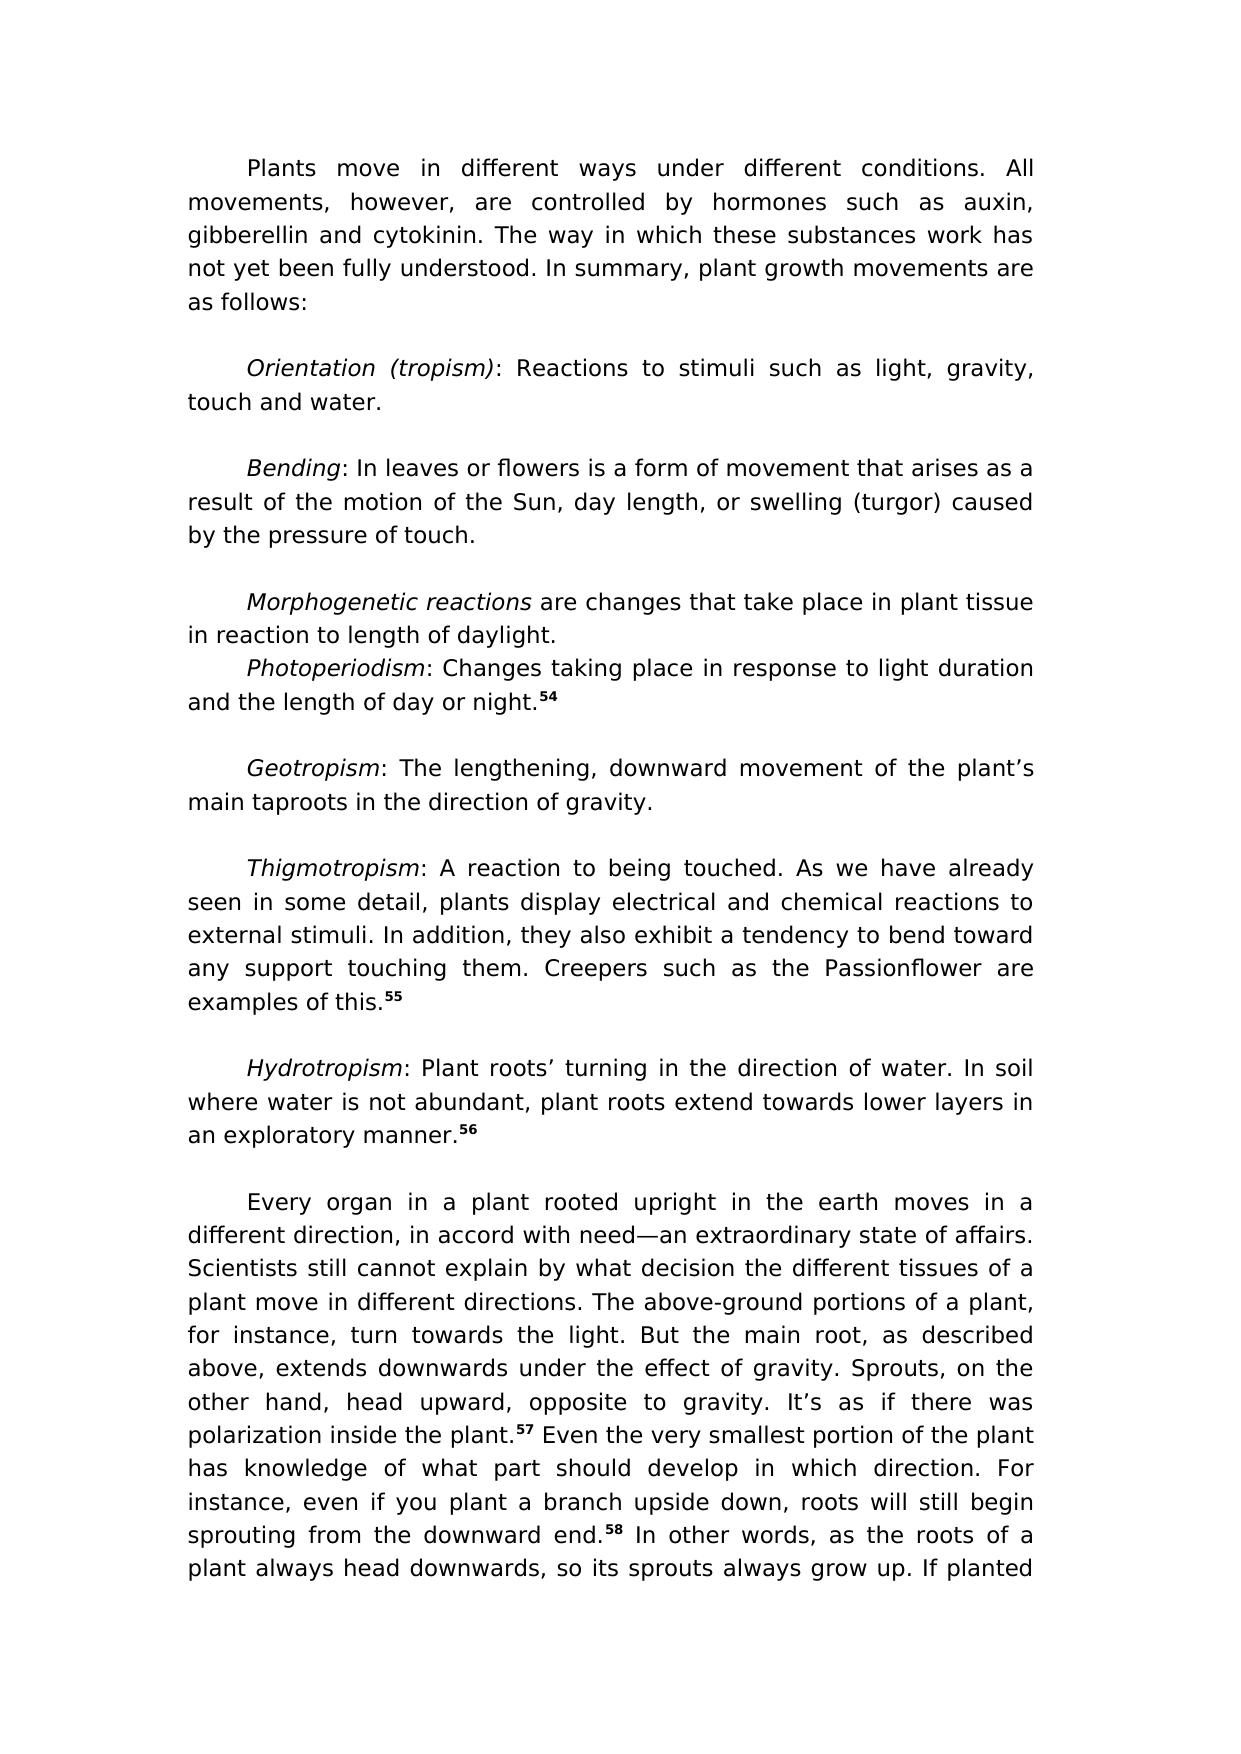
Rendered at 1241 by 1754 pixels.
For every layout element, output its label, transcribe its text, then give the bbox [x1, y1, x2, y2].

text Hydrotropism: Plant roots’ turning in the direction of water. In soil where water is not abundant, plant roots extend towards lower layers in an exploratory manner. [187, 1050, 1035, 1150]
text Photoperiodism: Changes taking place in response to light duration and the length of day or night. [187, 650, 1035, 717]
text Thigmotropism: A reaction to being touched. As we have already seen in some detail, plants display electrical and chemical reactions to external stimuli. In addition, they also exhibit a tendency to bend toward any support touching them. Creepers such as the Passionflower are examples of this. [187, 850, 1035, 1017]
text Every organ in a plant rooted upright in the earth moves in a different direction, in accord with need—an extraordinary state of affairs. Scientists still cannot explain by what decision the different tissues of a plant move in different directions. The above-ground portions of a plant, for instance, turn towards the light. But the main root, as described above, extends downwards under the effect of gravity. Sprouts, on the other hand, head upward, opposite to gravity. It’s as if there was polarization inside the plant. Even the very smallest portion of the plant has knowledge of what part should develop in which direction. For instance, even if you plant a branch upside down, roots will still begin sprouting from the downward end. In other words, as the roots of a plant always head downwards, so its sprouts always grow up. If planted [187, 1183, 1035, 1583]
text Bending: In leaves or flowers is a form of movement that arises as a result of the motion of the Sun, day length, or swelling (turgor) caused by the pressure of touch. [187, 450, 1035, 550]
text Morphogenetic reactions are changes that take place in plant tissue in reaction to length of daylight. [187, 583, 1035, 650]
text Orientation (tropism): Reactions to stimuli such as light, gravity, touch and water. [187, 350, 1035, 417]
text Geotropism: The lengthening, downward movement of the plant’s main taproots in the direction of gravity. [187, 750, 1035, 817]
text Plants move in different ways under different conditions. All movements, however, are controlled by hormones such as auxin, gibberellin and cytokinin. The way in which these substances work has not yet been fully understood. In summary, plant growth movements are as follows: [187, 150, 1035, 317]
